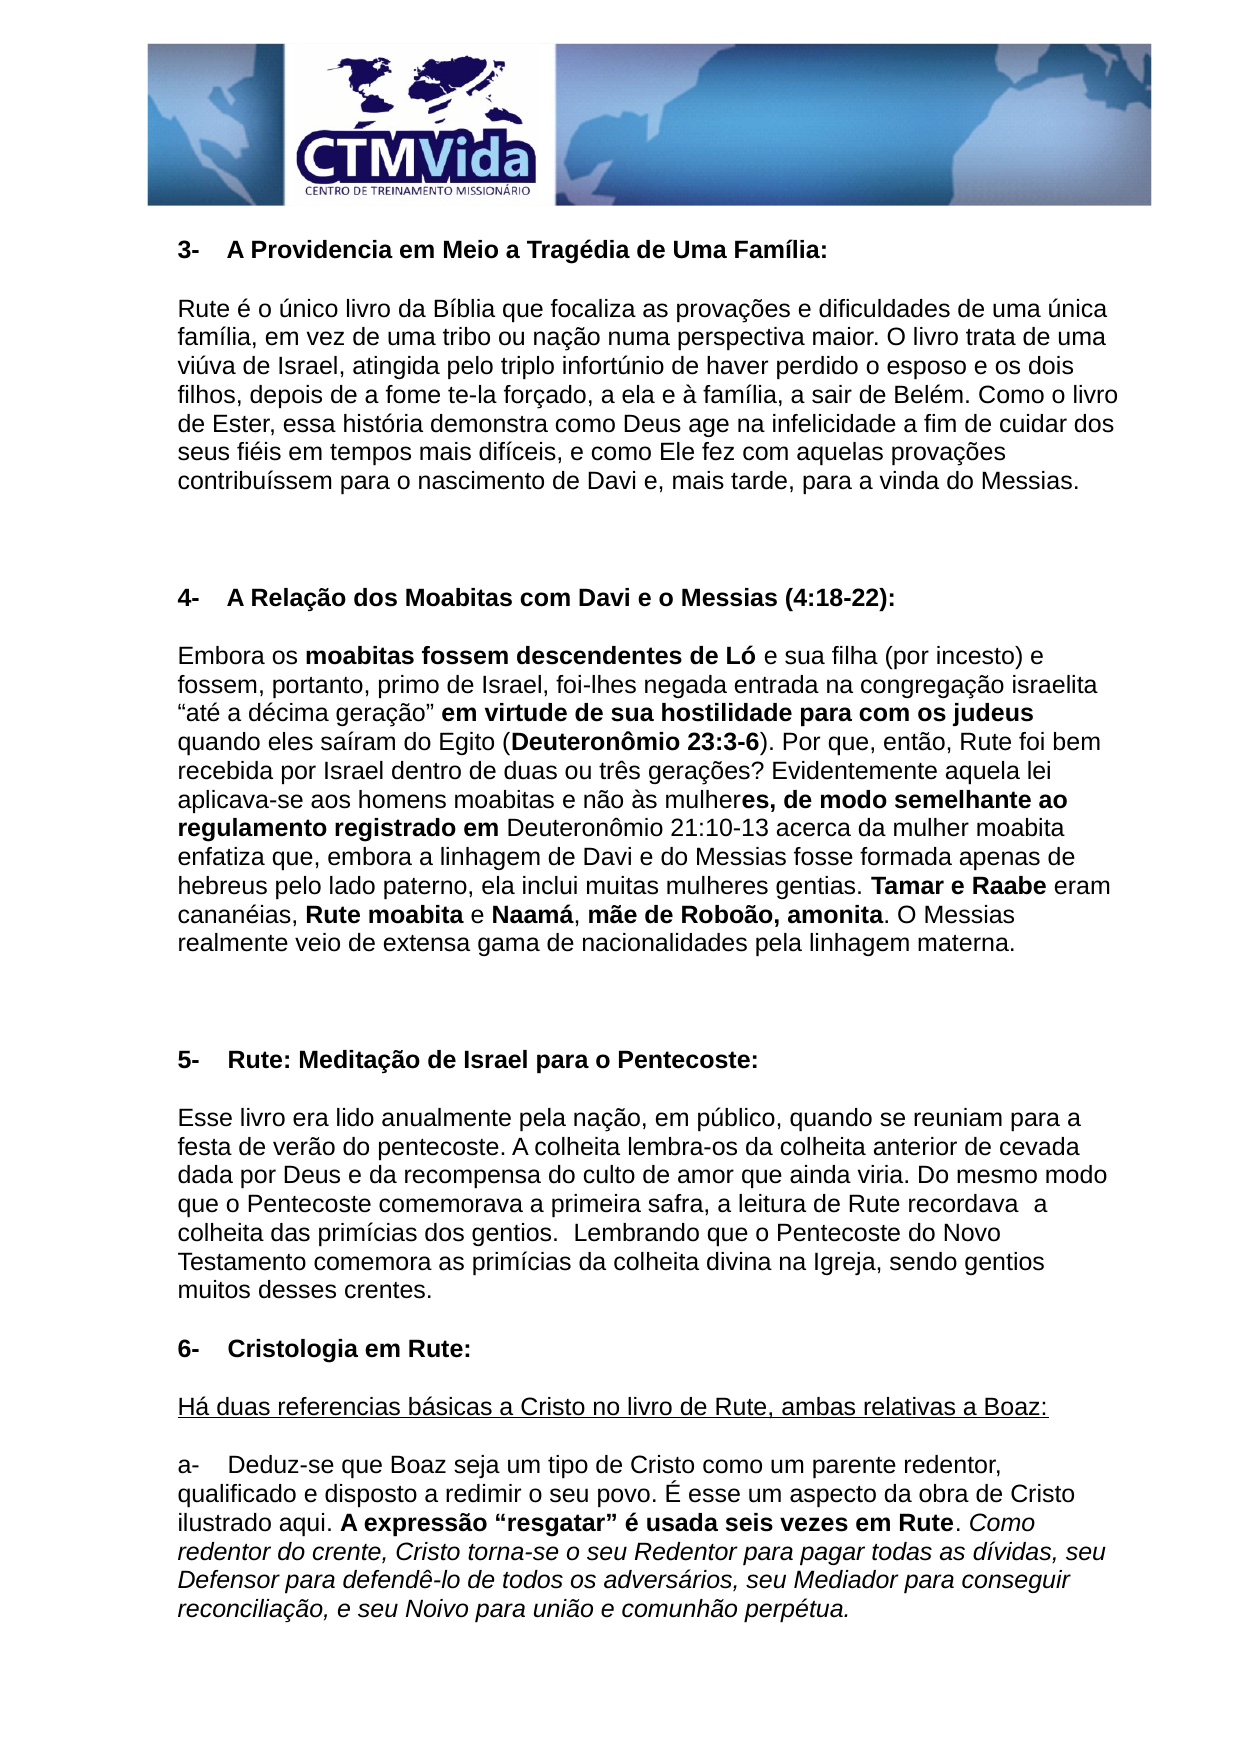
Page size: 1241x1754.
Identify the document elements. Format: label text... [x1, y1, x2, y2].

picture [147, 43, 1152, 206]
text 4- A Relação dos Moabitas com Davi e o Messias (4:18-22): [177, 583, 1122, 611]
text 5- Rute: Meditação de Israel para o Pentecoste: [177, 1045, 1122, 1073]
text Há duas referencias básicas a Cristo no livro de Rute, ambas relativas a Boaz: [177, 1392, 1122, 1421]
text 3- A Providencia em Meio a Tragédia de Uma Família: [177, 235, 1122, 264]
text a- Deduz-se que Boaz seja um tipo de Cristo como um parente redentor, qualificado e disposto a redimir o seu povo. É esse um aspecto da obra de Cristo ilustrado aqui. A expressão “resgatar” é usada seis vezes em Rute. Como redentor do crente, Cristo torna-se o seu Redentor para pagar todas as dívidas, seu Defensor para defendê-lo de todos os adversários, seu Mediador para conseguir reconciliação, e seu Noivo para união e comunhão perpétua. [177, 1450, 1122, 1623]
text 6- Cristologia em Rute: [177, 1334, 1122, 1362]
text Rute é o único livro da Bíblia que focaliza as provações e dificuldades de uma única família, em vez de uma tribo ou nação numa perspectiva maior. O livro trata de uma viúva de Israel, atingida pelo triplo infortúnio de haver perdido o esposo e os dois filhos, depois de a fome te-la forçado, a ela e à família, a sair de Belém. Como o livro de Ester, essa história demonstra como Deus age na infelicidade a fim de cuidar dos seus fiéis em tempos mais difíceis, e como Ele fez com aquelas provações contribuíssem para o nascimento de Davi e, mais tarde, para a vinda do Messias. [177, 294, 1122, 495]
text Embora os moabitas fossem descendentes de Ló e sua filha (por incesto) e fossem, portanto, primo de Israel, foi-lhes negada entrada na congregação israelita “até a décima geração” em virtude de sua hostilidade para com os judeus quando eles saíram do Egito (Deuteronômio 23:3-6). Por que, então, Rute foi bem recebida por Israel dentro de duas ou três gerações? Evidentemente aquela lei aplicava-se aos homens moabitas e não às mulheres, de modo semelhante ao regulamento registrado em Deuteronômio 21:10-13 acerca da mulher moabita enfatiza que, embora a linhagem de Davi e do Messias fosse formada apenas de hebreus pelo lado paterno, ela inclui muitas mulheres gentias. Tamar e Raabe eram cananéias, Rute moabita e Naamá, mãe de Roboão, amonita. O Messias realmente veio de extensa gama de nacionalidades pela linhagem materna. [177, 641, 1122, 957]
text Esse livro era lido anualmente pela nação, em público, quando se reuniam para a festa de verão do pentecoste. A colheita lembra-os da colheita anterior de cevada dada por Deus e da recompensa do culto de amor que ainda viria. Do mesmo modo que o Pentecoste comemorava a primeira safra, a leitura de Rute recordava a colheita das primícias dos gentios. Lembrando que o Pentecoste do Novo Testamento comemora as primícias da colheita divina na Igreja, sendo gentios muitos desses crentes. [177, 1103, 1122, 1304]
